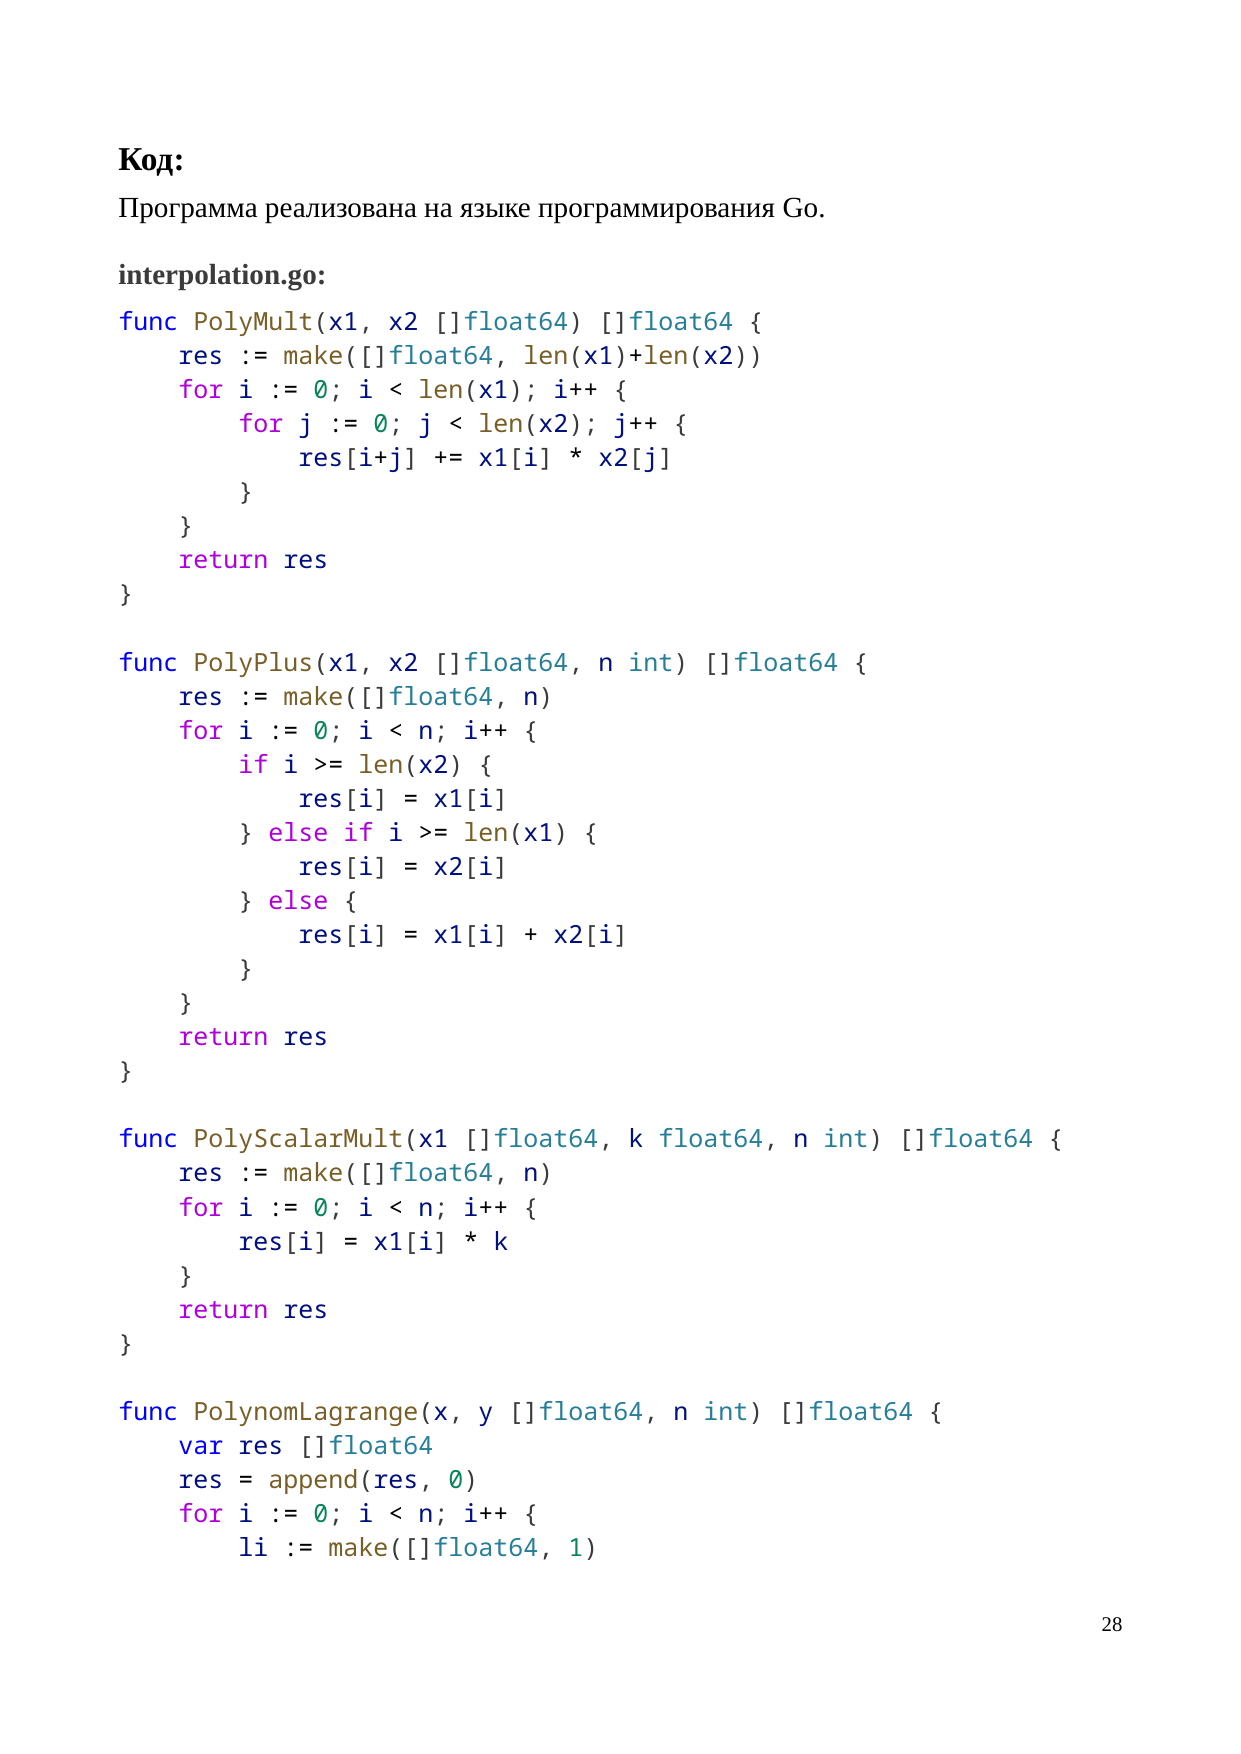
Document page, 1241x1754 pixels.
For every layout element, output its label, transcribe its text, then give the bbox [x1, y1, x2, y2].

text var res []float64 [118, 1428, 1122, 1462]
text for j := 0; j < len(x2); j++ { [118, 406, 1122, 440]
text for i := 0; i < n; i++ { [118, 1496, 1122, 1530]
text for i := 0; i < n; i++ { [118, 1189, 1122, 1223]
text res := make([]float64, len(x1)+len(x2)) [118, 338, 1122, 372]
text func PolyPlus(x1, x2 []float64, n int) []float64 { [118, 644, 1122, 678]
text for i := 0; i < n; i++ { [118, 712, 1122, 746]
text } [118, 1257, 1122, 1291]
text } [118, 951, 1122, 985]
text res[i] = x1[i] [118, 780, 1122, 814]
text for i := 0; i < len(x1); i++ { [118, 372, 1122, 406]
text return res [118, 542, 1122, 576]
subtitle Код: [118, 139, 1122, 177]
text li := make([]float64, 1) [118, 1530, 1122, 1564]
text } [118, 474, 1122, 508]
text res = append(res, 0) [118, 1462, 1122, 1496]
text res[i] = x1[i] + x2[i] [118, 917, 1122, 951]
text } [118, 576, 1122, 610]
subtitle interpolation.go: [118, 257, 1122, 291]
text Программа реализована на языке программирования Go. [118, 190, 1122, 223]
text } [118, 985, 1122, 1019]
text func PolyMult(x1, x2 []float64) []float64 { [118, 303, 1122, 338]
text func PolynomLagrange(x, y []float64, n int) []float64 { [118, 1393, 1122, 1428]
text } [118, 1325, 1122, 1359]
text res := make([]float64, n) [118, 1155, 1122, 1189]
text func PolyScalarMult(x1 []float64, k float64, n int) []float64 { [118, 1121, 1122, 1155]
text res := make([]float64, n) [118, 678, 1122, 712]
text res[i+j] += x1[i] * x2[j] [118, 440, 1122, 474]
text res[i] = x2[i] [118, 848, 1122, 883]
text } [118, 1053, 1122, 1087]
text return res [118, 1291, 1122, 1325]
text return res [118, 1019, 1122, 1053]
text } else if i >= len(x1) { [118, 814, 1122, 848]
text } else { [118, 883, 1122, 917]
text } [118, 508, 1122, 542]
text if i >= len(x2) { [118, 746, 1122, 780]
text res[i] = x1[i] * k [118, 1223, 1122, 1257]
